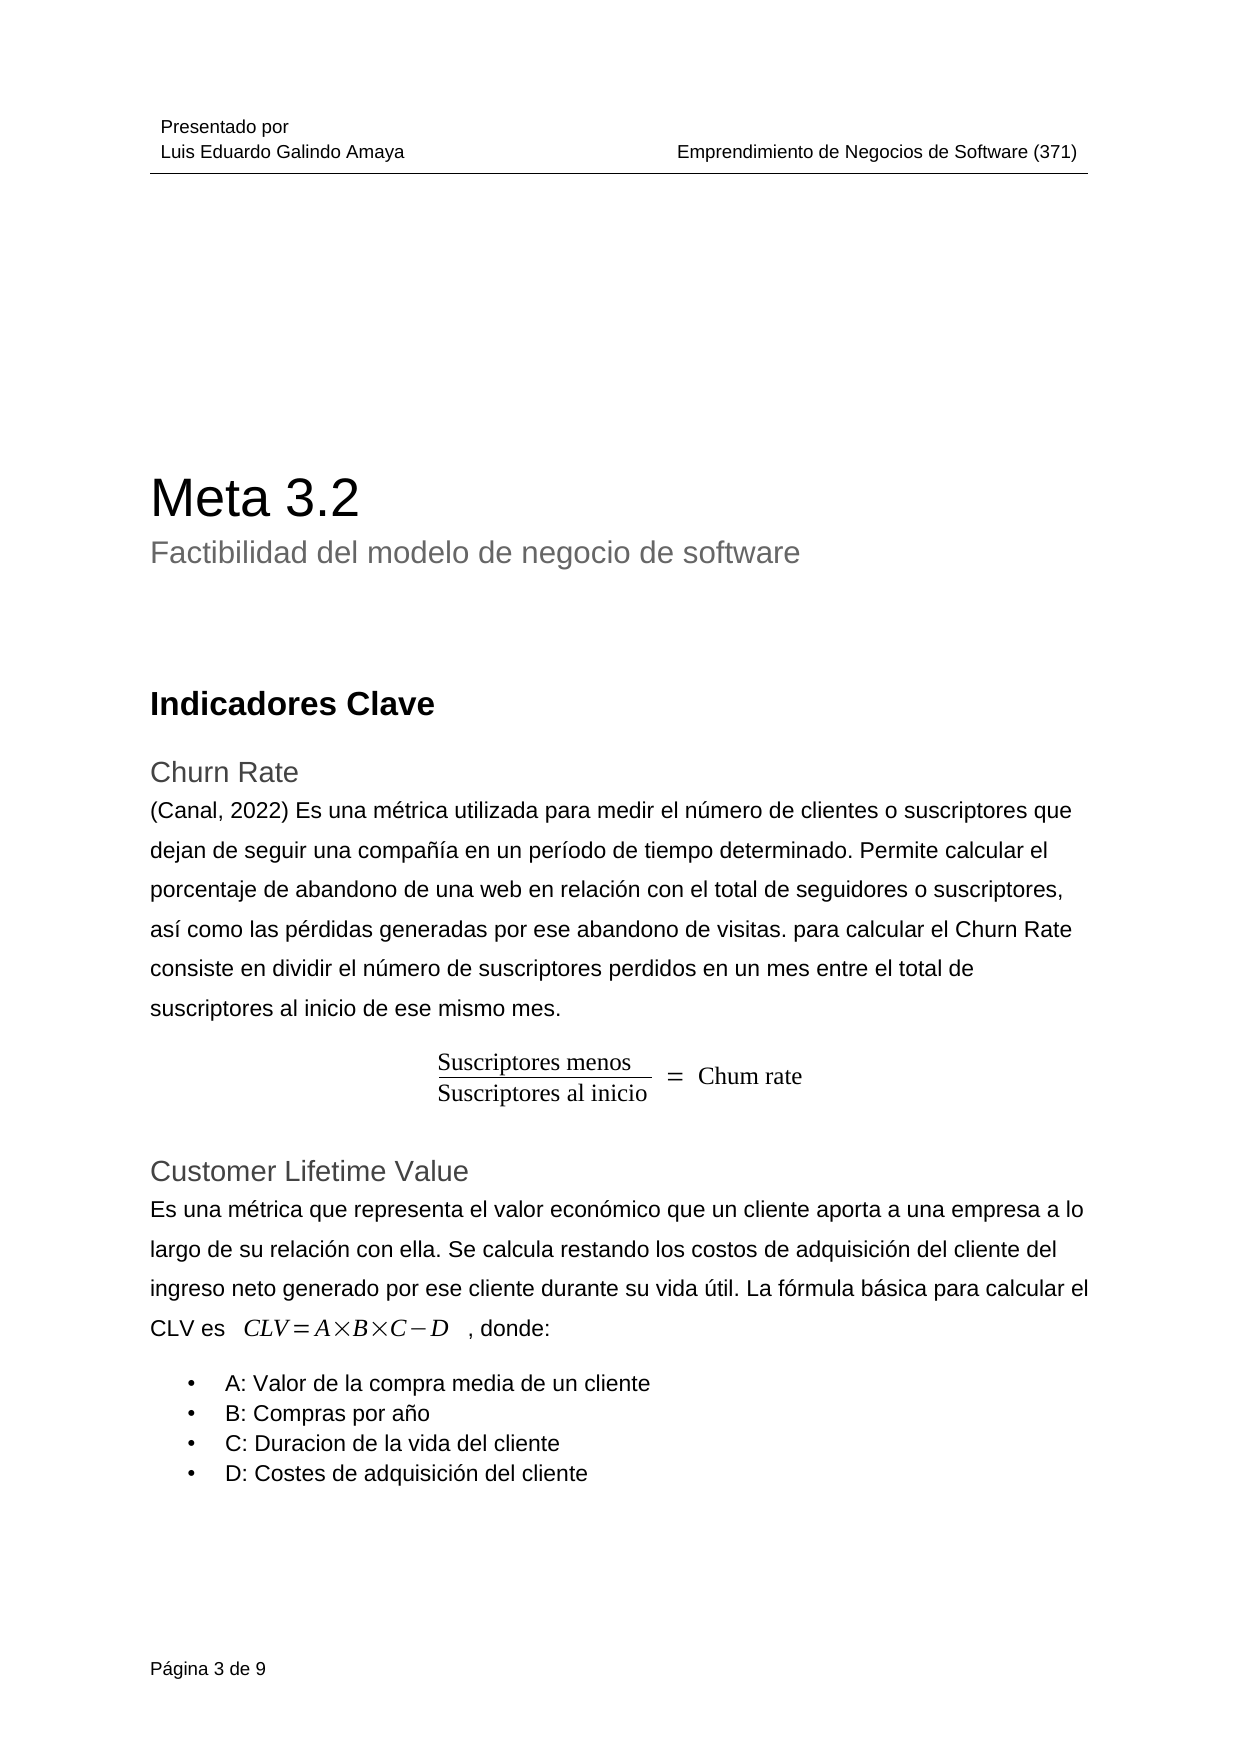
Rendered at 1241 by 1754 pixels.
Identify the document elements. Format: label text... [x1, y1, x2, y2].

list B: Compras por año [187, 1400, 1090, 1426]
text (Canal, 2022) Es una métrica utilizada para medir el número de clientes o suscriptores que dejan de seguir una compañía en un período de tiempo determinado. Permite calcular el porcentaje de abandono de una web en relación con el total de seguidores o suscriptores, así como las pérdidas generadas por ese abandono de visitas. para calcular el Churn Rate consiste en dividir el número de suscriptores perdidos en un mes entre el total de suscriptores al inicio de ese mismo mes. [150, 797, 1090, 1021]
subtitle Indicadores Clave [150, 684, 1090, 722]
subtitle Customer Lifetime Value [150, 1154, 1090, 1188]
text Es una métrica que representa el valor económico que un cliente aporta a una empresa a lo largo de su relación con ella. Se calcula restando los costos de adquisición del cliente del ingreso neto generado por ese cliente durante su vida útil. La fórmula básica para calcular el CLV es, donde: [150, 1196, 1090, 1342]
list D: Costes de adquisición del cliente [187, 1460, 1090, 1487]
list C: Duracion de la vida del cliente [187, 1430, 1090, 1457]
subtitle Churn Rate [150, 755, 1090, 789]
title Meta 3.2 [150, 466, 1090, 528]
list A: Valor de la compra media de un cliente [187, 1370, 1090, 1396]
subtitle Factibilidad del modelo de negocio de software [150, 534, 1090, 570]
